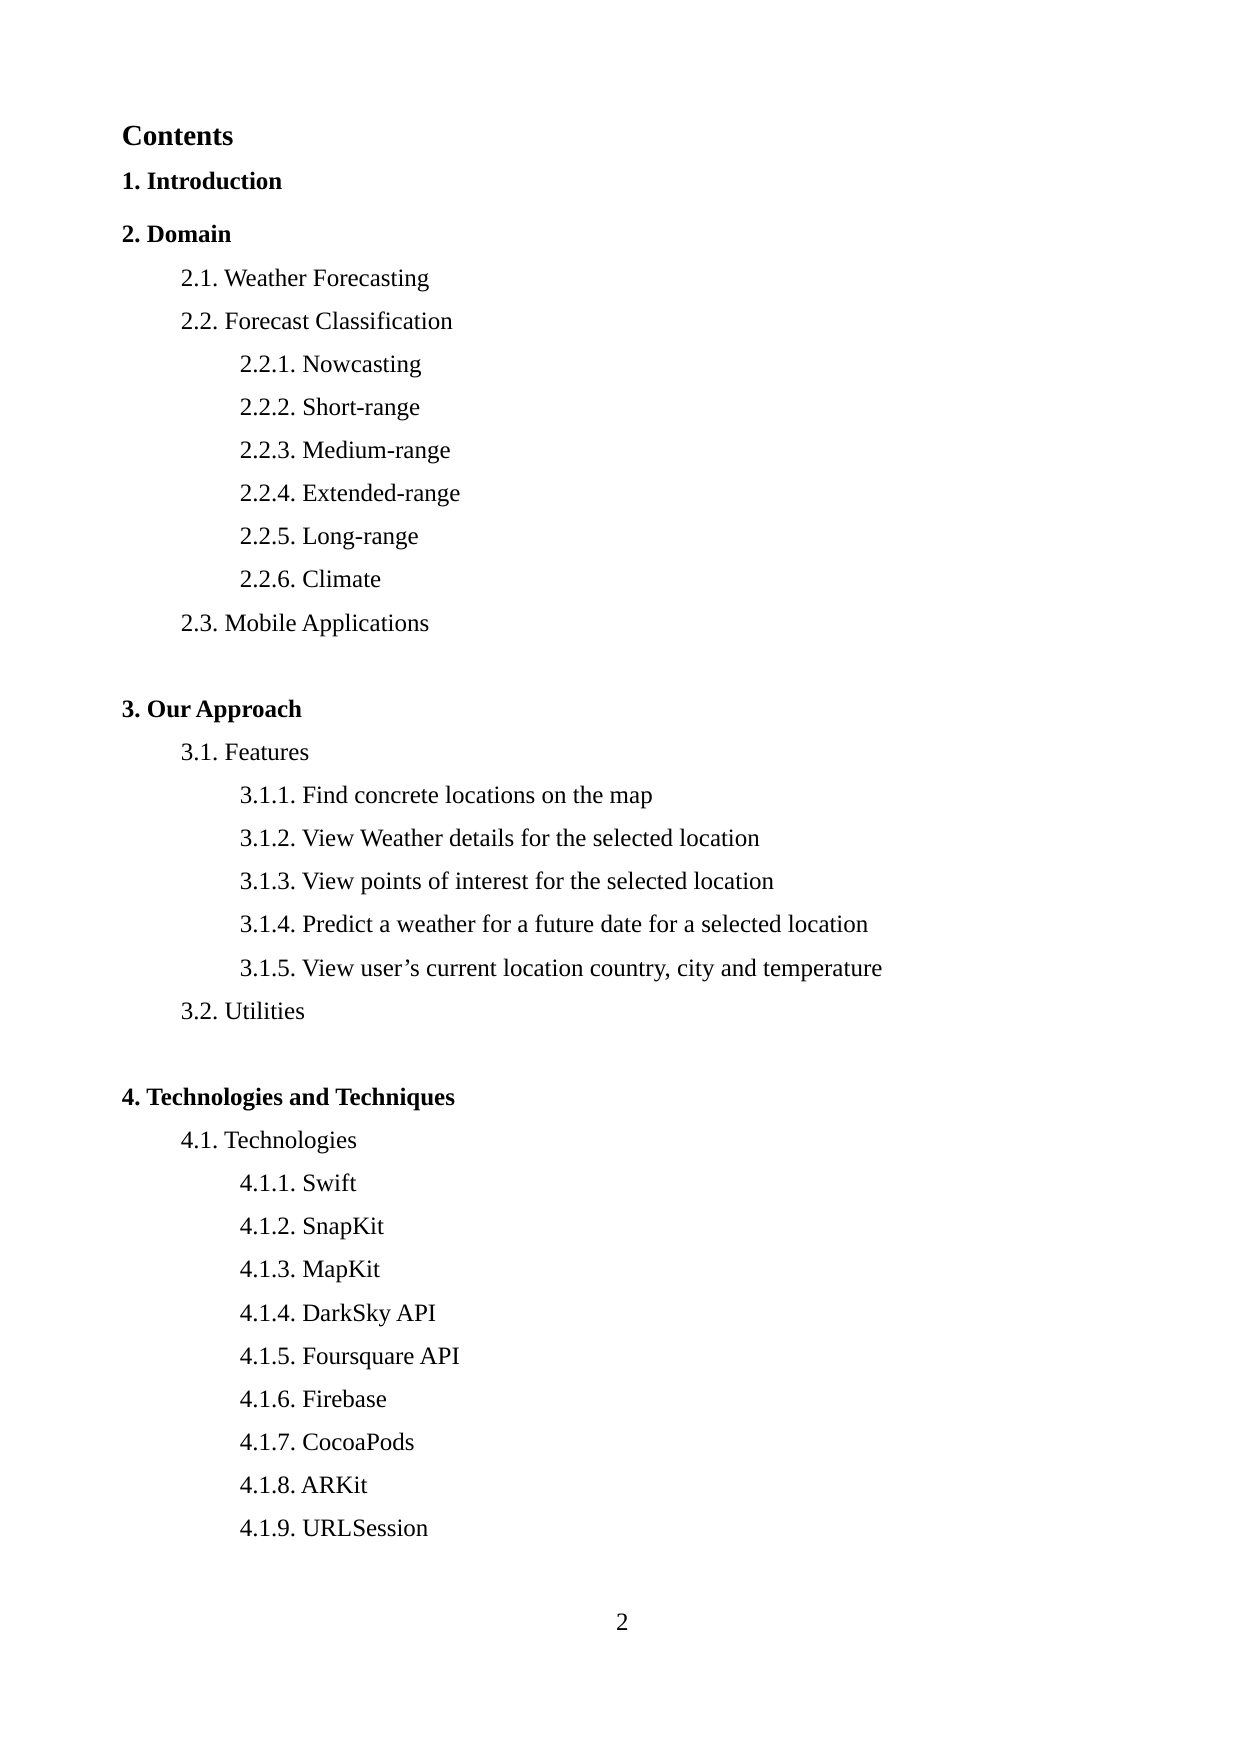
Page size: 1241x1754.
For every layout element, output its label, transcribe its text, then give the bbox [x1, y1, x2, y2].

text 3.1.2. View Weather details for the selected location [122, 823, 1122, 852]
text 3.1.4. Predict a weather for a future date for a selected location [122, 909, 1122, 938]
text 4.1.7. CocoaPods [122, 1427, 1122, 1456]
text 2.2.5. Long-range [122, 521, 1122, 550]
text Contents 1. Introduction [122, 118, 1122, 195]
text 3. Our Approach [122, 694, 1122, 723]
text 4.1.6. Firebase [122, 1384, 1122, 1413]
text 2.3. Mobile Applications [122, 608, 1122, 636]
text 4.1.1. Swift [122, 1168, 1122, 1197]
text 4.1.3. MapKit [122, 1254, 1122, 1283]
text 2.2.4. Extended-range [122, 478, 1122, 507]
text 3.1.3. View points of interest for the selected location [122, 866, 1122, 895]
text 2.2.1. Nowcasting [122, 349, 1122, 378]
text 3.1.5. View user’s current location country, city and temperature [122, 953, 1122, 981]
text 2.2.3. Medium-range [122, 435, 1122, 464]
text 2.2.6. Climate [122, 564, 1122, 593]
text 4.1. Technologies [122, 1125, 1122, 1154]
text 3.1.1. Find concrete locations on the map [122, 780, 1122, 809]
text 2. Domain [122, 219, 1122, 248]
text 4.1.5. Foursquare API [122, 1341, 1122, 1369]
text 4.1.8. ARKit [122, 1470, 1122, 1499]
text 2.2. Forecast Classification [122, 306, 1122, 334]
text 4.1.4. DarkSky API [122, 1298, 1122, 1326]
text 2.2.2. Short-range [122, 392, 1122, 421]
text 4. Technologies and Techniques [122, 1082, 1122, 1111]
text 4.1.9. URLSession [122, 1513, 1122, 1542]
text 3.2. Utilities [122, 996, 1122, 1024]
text 4.1.2. SnapKit [122, 1211, 1122, 1240]
text 3.1. Features [122, 737, 1122, 766]
text 2.1. Weather Forecasting [122, 263, 1122, 291]
